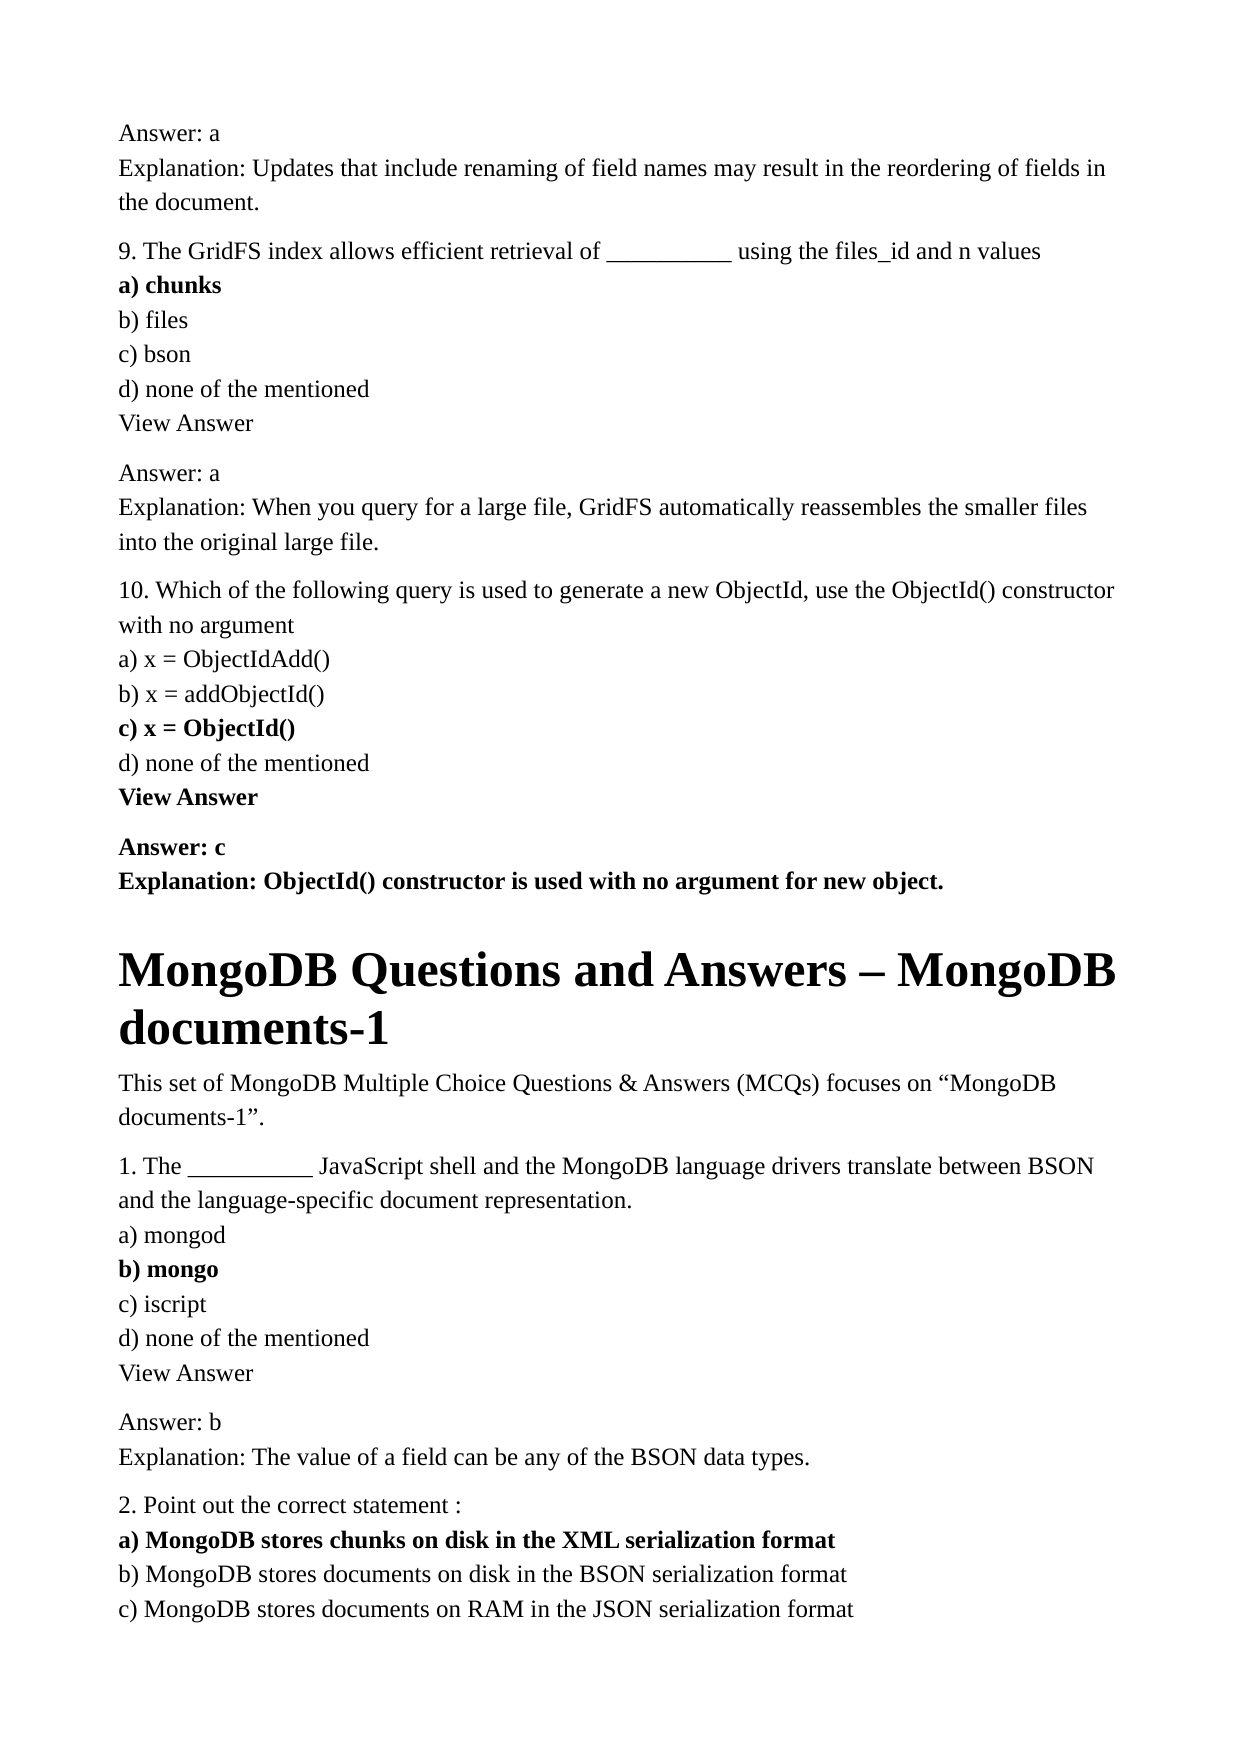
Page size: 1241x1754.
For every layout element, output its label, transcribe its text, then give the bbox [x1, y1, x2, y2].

text Answer: a Explanation: Updates that include renaming of field names may result in the reordering of fields in the document. [118, 118, 1122, 216]
text 2. Point out the correct statement : a) MongoDB stores chunks on disk in the XML serialization format b) MongoDB stores documents on disk in the BSON serialization format c) MongoDB stores documents on RAM in the JSON serialization format [118, 1491, 1122, 1623]
subtitle MongoDB Questions and Answers – MongoDB documents-1 [118, 940, 1122, 1055]
text 10. Which of the following query is used to generate a new ObjectId, use the ObjectId() constructor with no argument a) x = ObjectIdAdd() b) x = addObjectId() c) x = ObjectId() d) none of the mentioned View Answer [118, 576, 1122, 811]
text Answer: c Explanation: ObjectId() constructor is used with no argument for new object. [118, 832, 1122, 895]
text 9. The GridFS index allows efficient retrieval of __________ using the files_id and n values a) chunks b) files c) bson d) none of the mentioned View Answer [118, 236, 1122, 437]
text Answer: a Explanation: When you query for a large file, GridFS automatically reassembles the smaller files into the original large file. [118, 458, 1122, 555]
text 1. The __________ JavaScript shell and the MongoDB language drivers translate between BSON and the language-specific document representation. a) mongod b) mongo c) iscript d) none of the mentioned View Answer [118, 1151, 1122, 1387]
text Answer: b Explanation: The value of a field can be any of the BSON data types. [118, 1407, 1122, 1470]
text This set of MongoDB Multiple Choice Questions & Answers (MCQs) focuses on “MongoDB documents-1”. [118, 1068, 1122, 1131]
